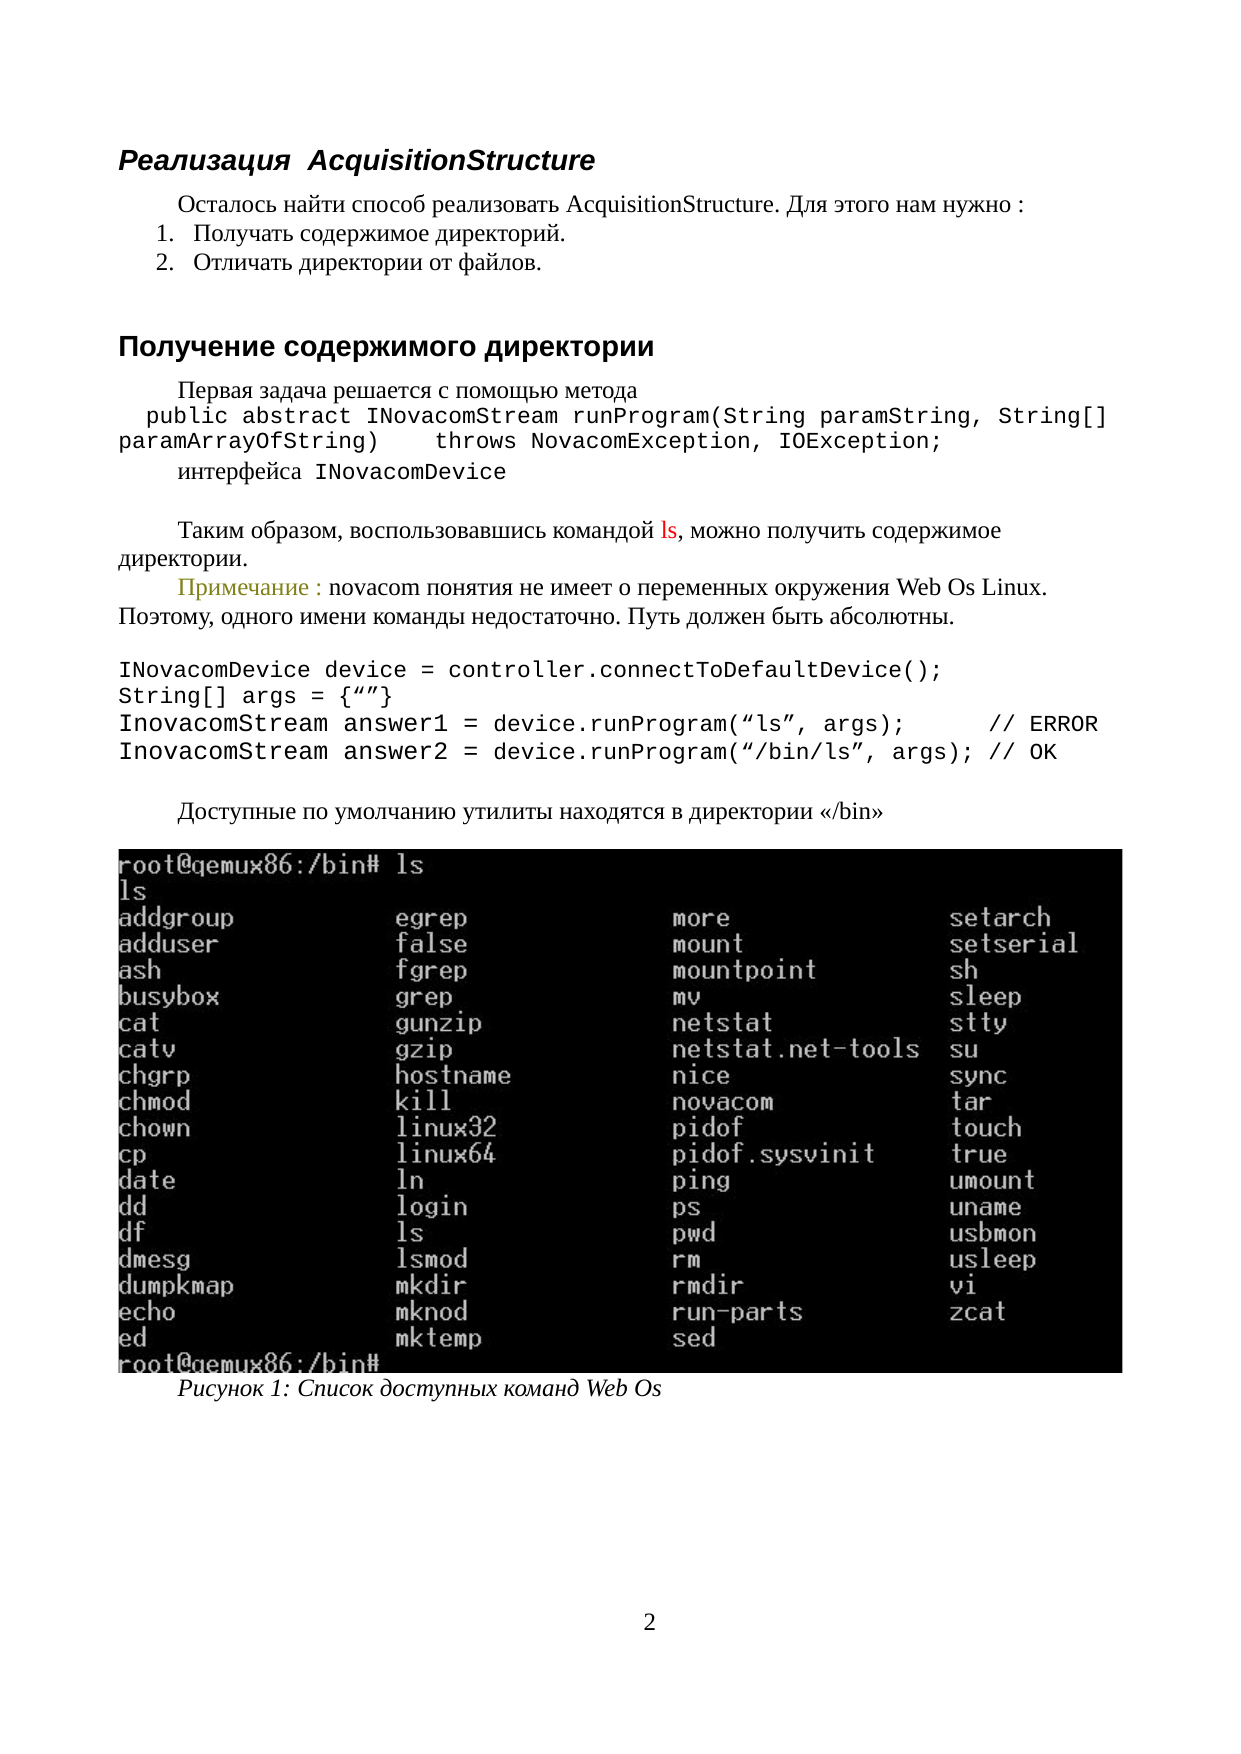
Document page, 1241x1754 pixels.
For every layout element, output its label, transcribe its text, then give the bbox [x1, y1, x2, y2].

subtitle Реализация AcquisitionStructure [118, 143, 1122, 177]
list Получать содержимое директорий. [156, 218, 1122, 247]
text public abstract INovacomStream runProgram(String paramString, String[] paramArrayOfString) throws NovacomException, IOException; [118, 404, 1122, 456]
text Примечание : novacom понятия не имеет о переменных окружения Web Os Linux. Поэтому, одного имени команды недостаточно. Путь должен быть абсолютны. [118, 572, 1122, 630]
text InovacomStream answer1 = device.runProgram(“ls”, args); // ERROR [118, 710, 1122, 739]
text Осталось найти способ реализовать AcquisitionStructure. Для этого нам нужно : [118, 189, 1122, 218]
text InovacomStream answer2 = device.runProgram(“/bin/ls”, args); // OK [118, 739, 1122, 767]
text Таким образом, воспользовавшись командой ls, можно получить содержимое директории. [118, 515, 1122, 572]
text String[] args = {“”} [118, 684, 1122, 710]
text INovacomDevice device = controller.connectToDefaultDevice(); [118, 658, 1122, 684]
text интерфейса INovacomDevice [118, 456, 1122, 486]
text Доступные по умолчанию утилиты находятся в директории «/bin» [118, 796, 1122, 824]
text Первая задача решается с помощью метода [118, 375, 1122, 404]
subtitle Получение содержимого директории [118, 329, 1122, 363]
text Рисунок 1: Список доступных команд Web Os [118, 1373, 1122, 1402]
list Отличать директории от файлов. [156, 247, 1122, 275]
picture [118, 849, 1123, 1373]
